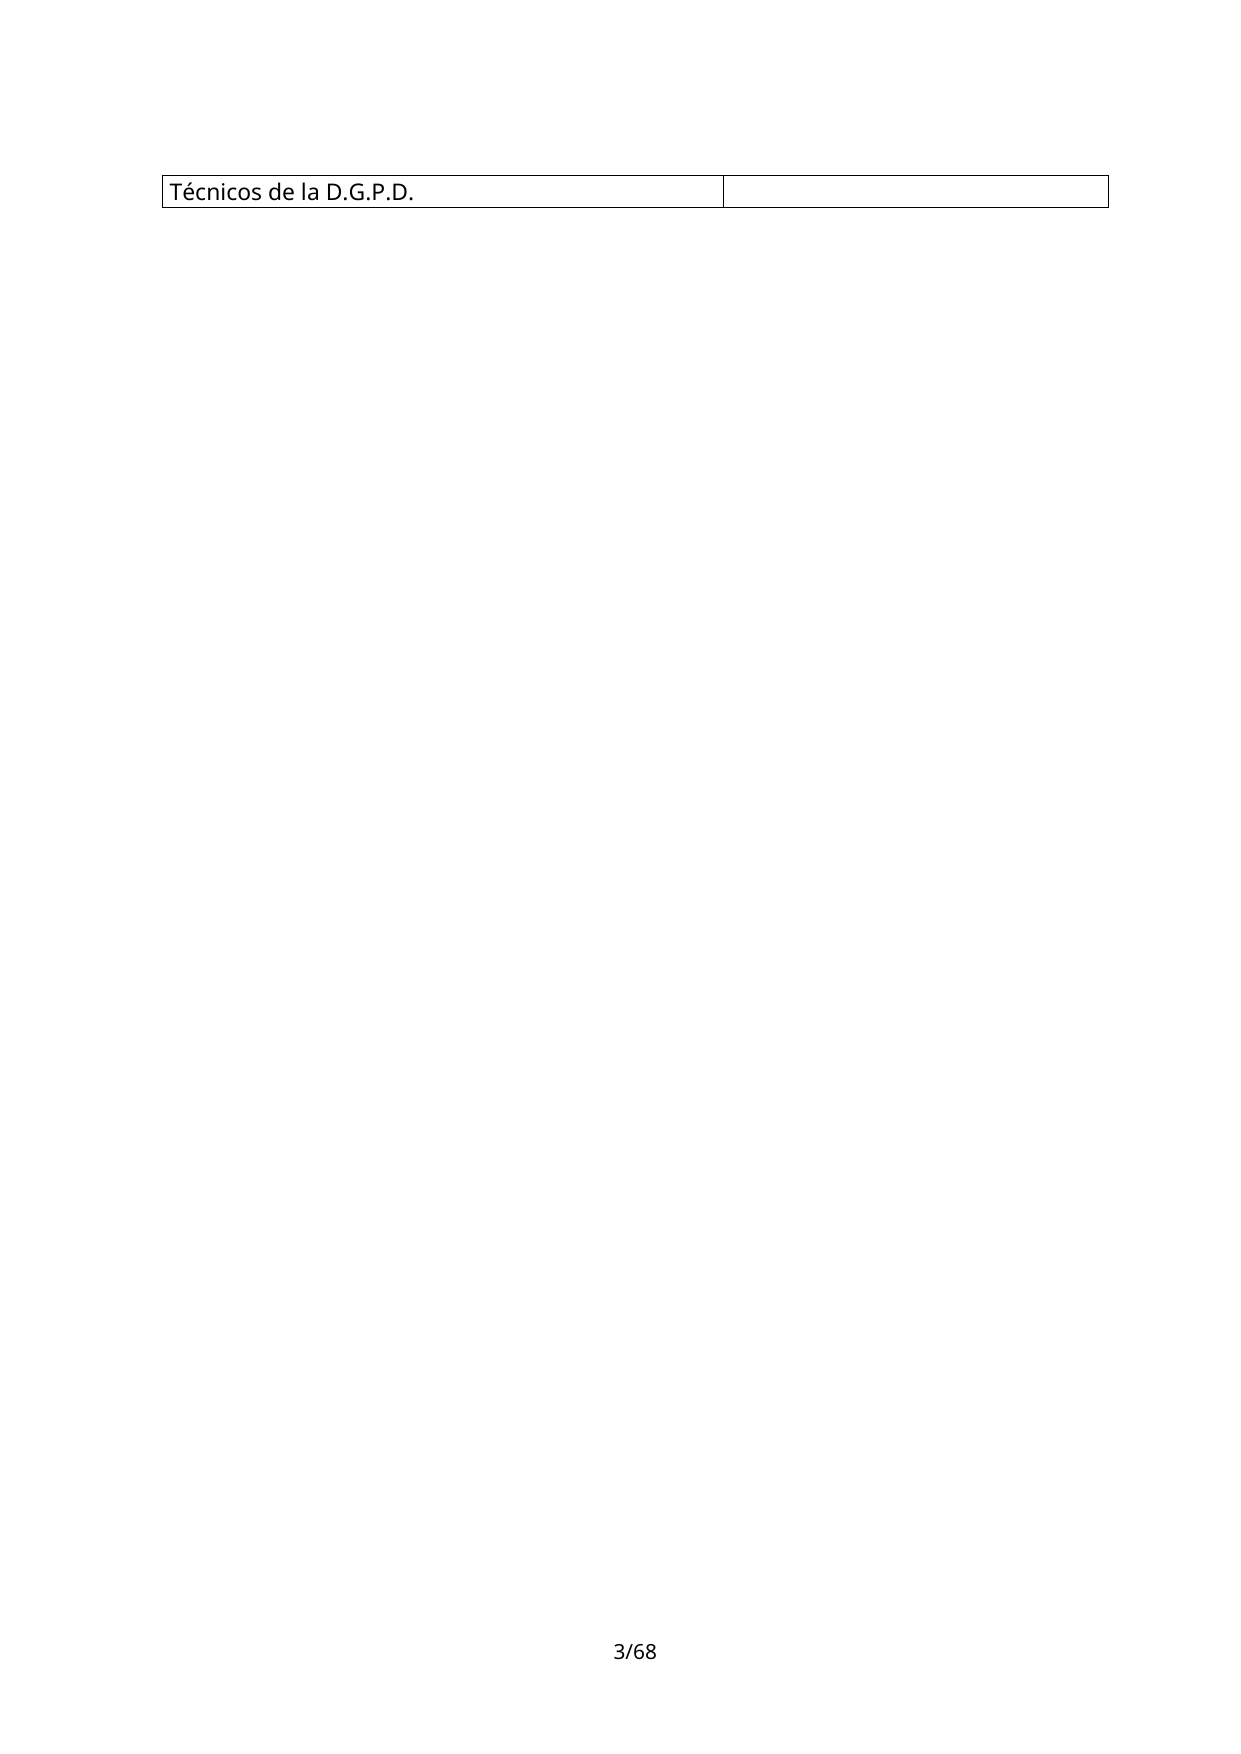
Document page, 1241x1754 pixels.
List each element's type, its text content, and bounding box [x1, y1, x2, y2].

table_cell Técnicos de la D.G.P.D. [163, 176, 723, 207]
table_cell [724, 176, 1108, 207]
